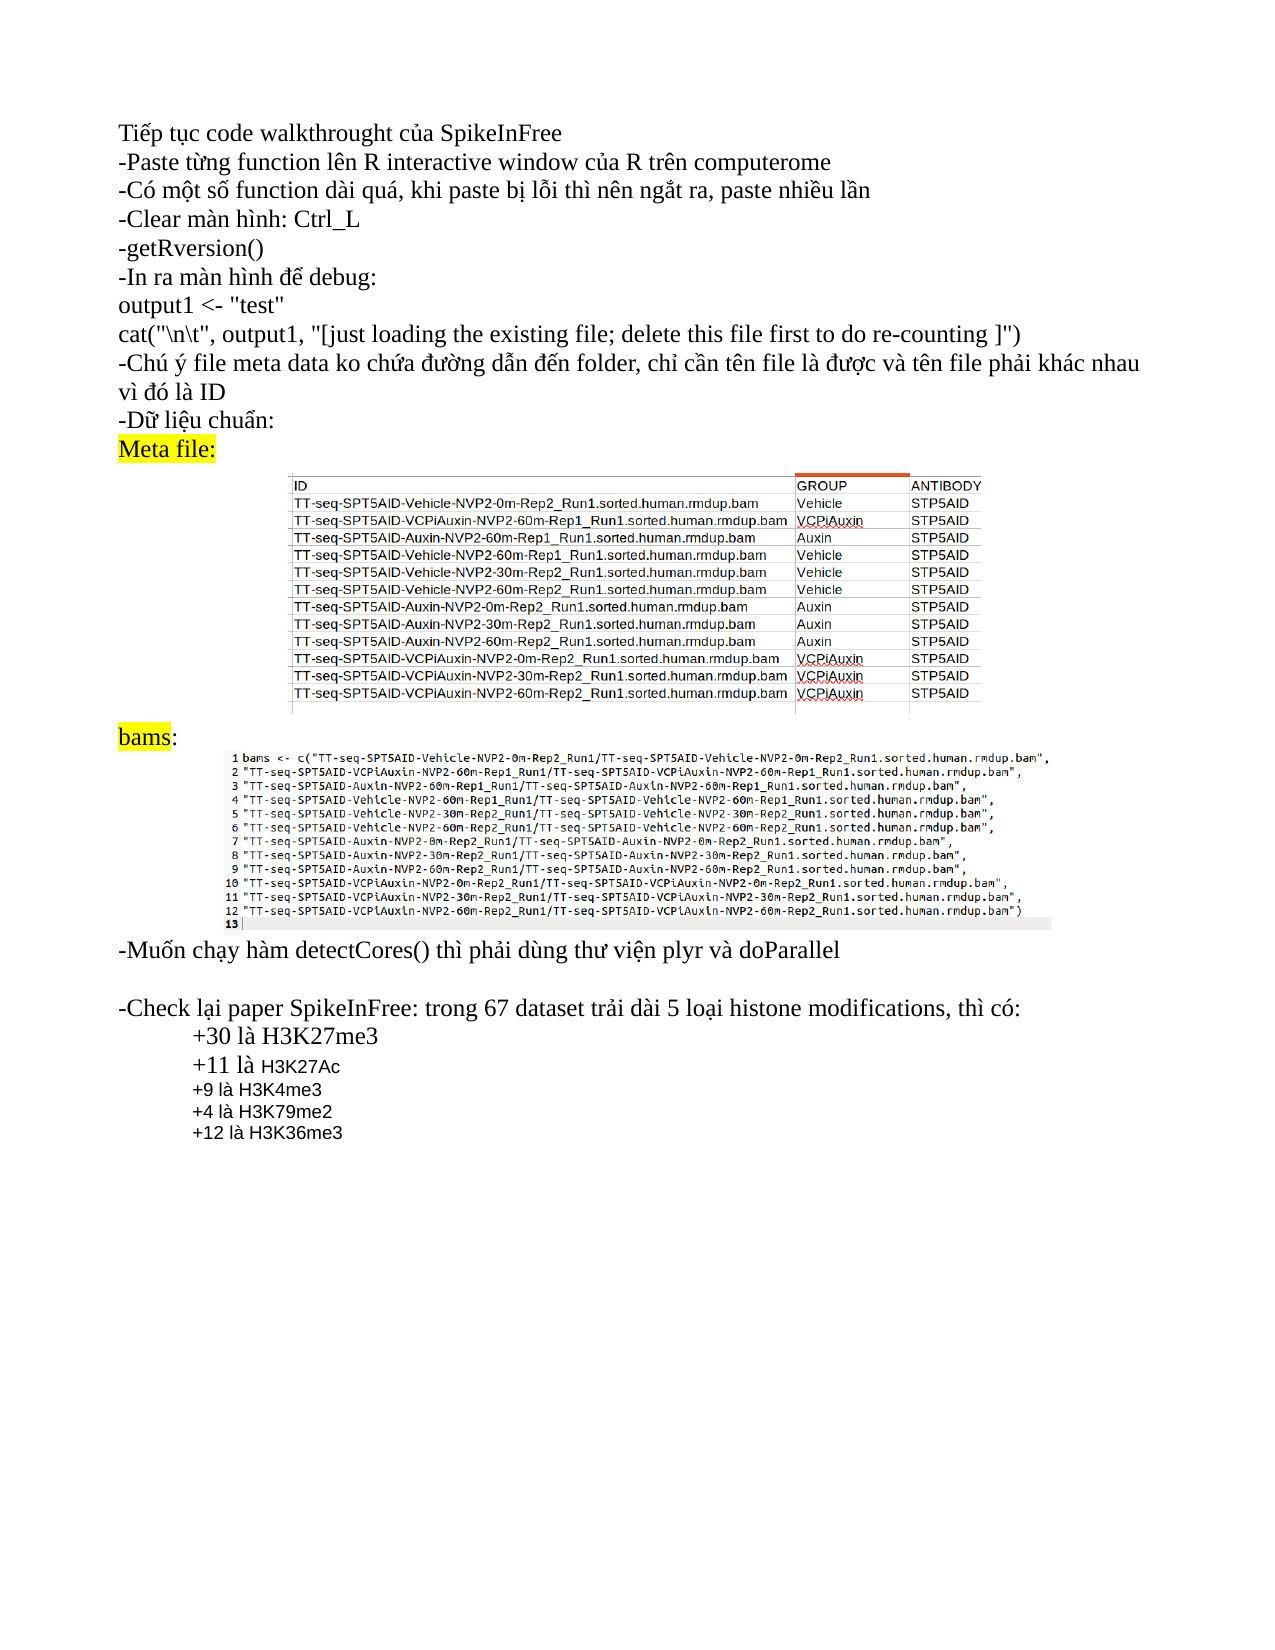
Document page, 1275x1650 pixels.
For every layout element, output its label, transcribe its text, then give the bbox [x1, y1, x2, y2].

text +9 là H3K4me3 [118, 1079, 1157, 1101]
text -Muốn chạy hàm detectCores() thì phải dùng thư viện plyr và doParallel [118, 751, 1157, 964]
picture [223, 750, 1052, 936]
text -Clear màn hình: Ctrl_L [118, 204, 1157, 233]
text +11 là H3K27Ac [118, 1050, 1157, 1079]
text +30 là H3K27me3 [118, 1021, 1157, 1050]
text -getRversion() [118, 233, 1157, 262]
text -Có một số function dài quá, khi paste bị lỗi thì nên ngắt ra, paste nhiều lần [118, 176, 1157, 204]
text -In ra màn hình để debug: [118, 262, 1157, 291]
text +12 là H3K36me3 [118, 1122, 1157, 1144]
text Tiếp tục code walkthrought của SpikeInFree [118, 118, 1157, 147]
text output1 <- "test" [118, 291, 1157, 319]
text -Chú ý file meta data ko chứa đường dẫn đến folder, chỉ cần tên file là được và tên file phải khác nhau vì đó là ID [118, 348, 1157, 406]
text -Paste từng function lên R interactive window của R trên computerome [118, 147, 1157, 176]
text bams: [118, 722, 1157, 751]
text cat("\n\t", output1, "[just loading the existing file; delete this file first to do re-counting ]") [118, 319, 1157, 348]
picture [287, 473, 981, 714]
text -Dữ liệu chuẩn: [118, 406, 1157, 434]
text Meta file: [118, 434, 1157, 463]
text -Check lại paper SpikeInFree: trong 67 dataset trải dài 5 loại histone modifications, thì có: [118, 993, 1157, 1021]
text +4 là H3K79me2 [118, 1101, 1157, 1122]
